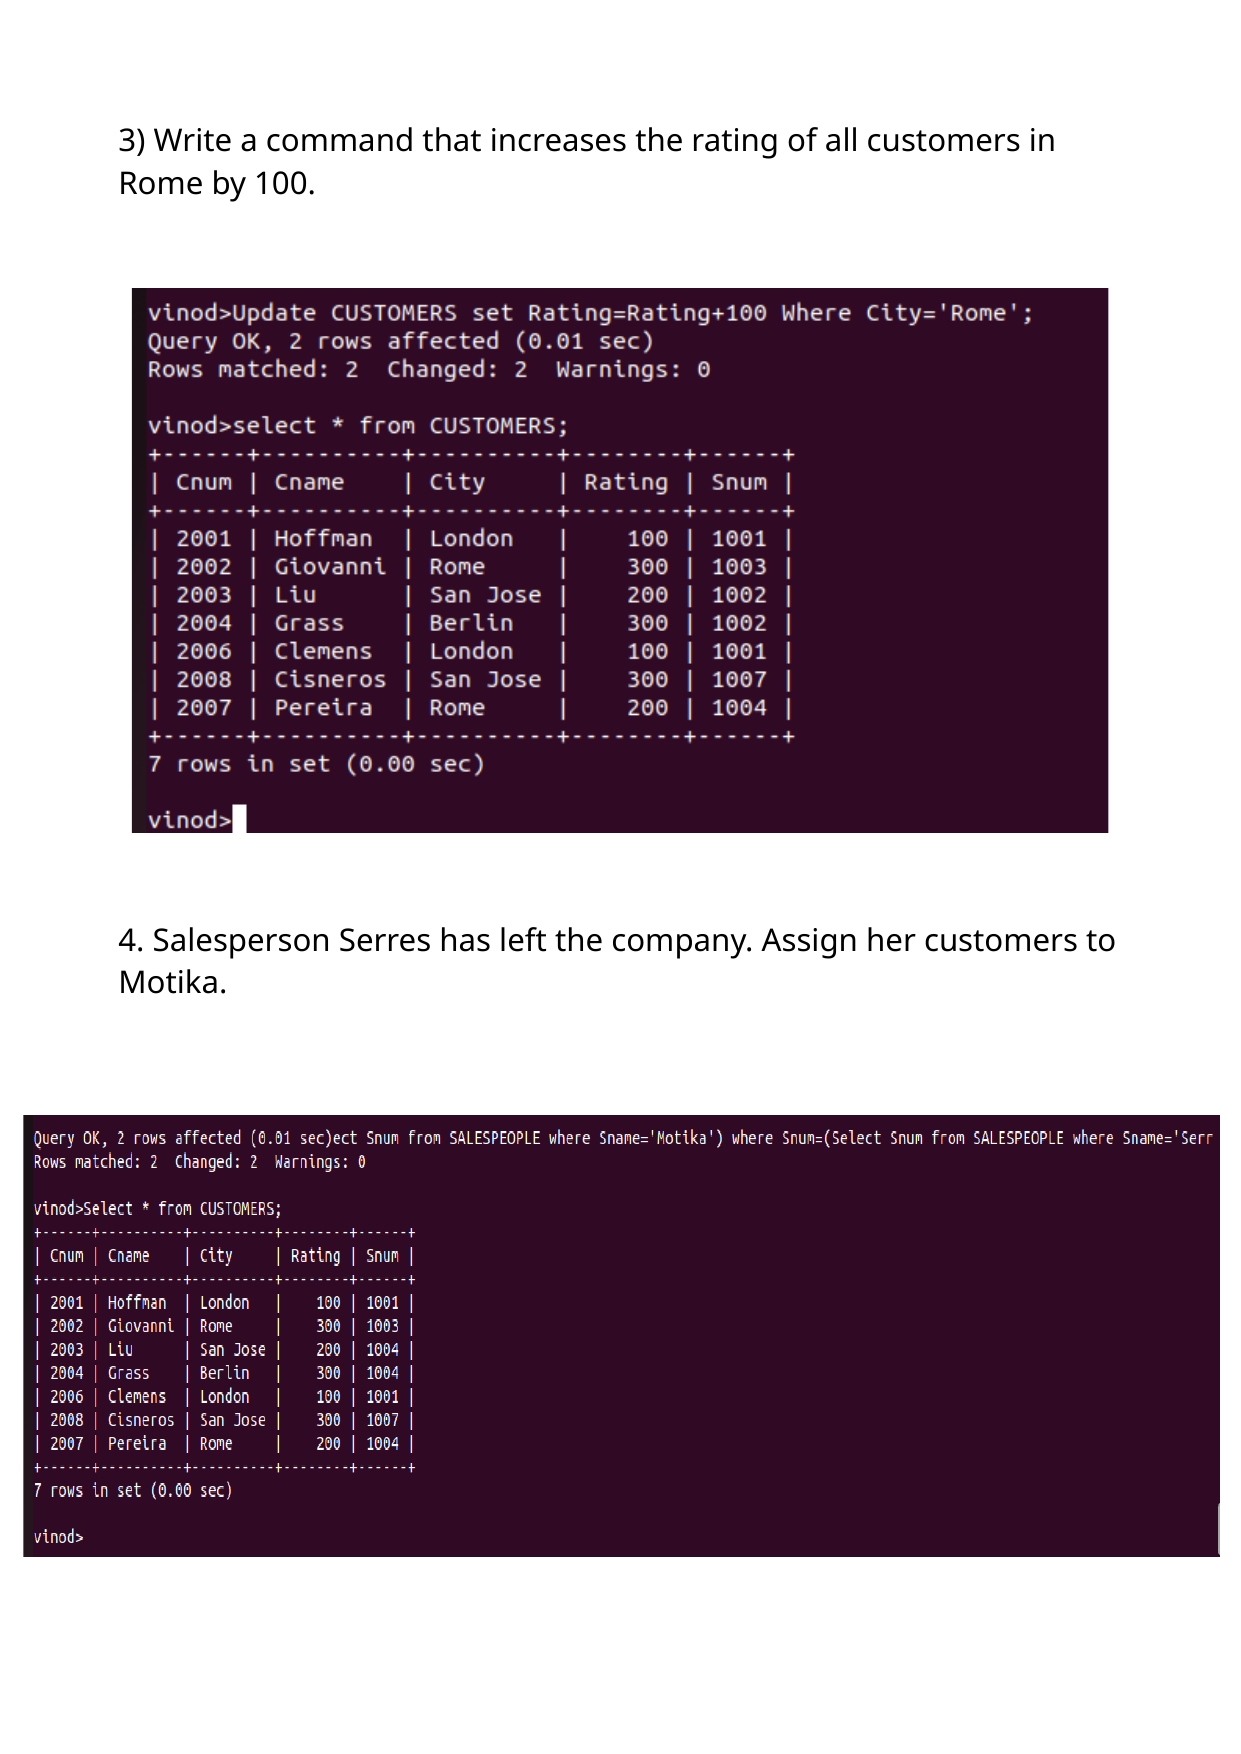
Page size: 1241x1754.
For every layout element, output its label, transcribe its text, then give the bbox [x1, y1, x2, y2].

text 4. Salesperson Serres has left the company. Assign her customers to Motika. [118, 917, 1122, 1003]
picture [23, 1115, 1220, 1557]
picture [131, 288, 1109, 833]
text 3) Write a command that increases the rating of all customers in Rome by 100. [118, 118, 1122, 203]
